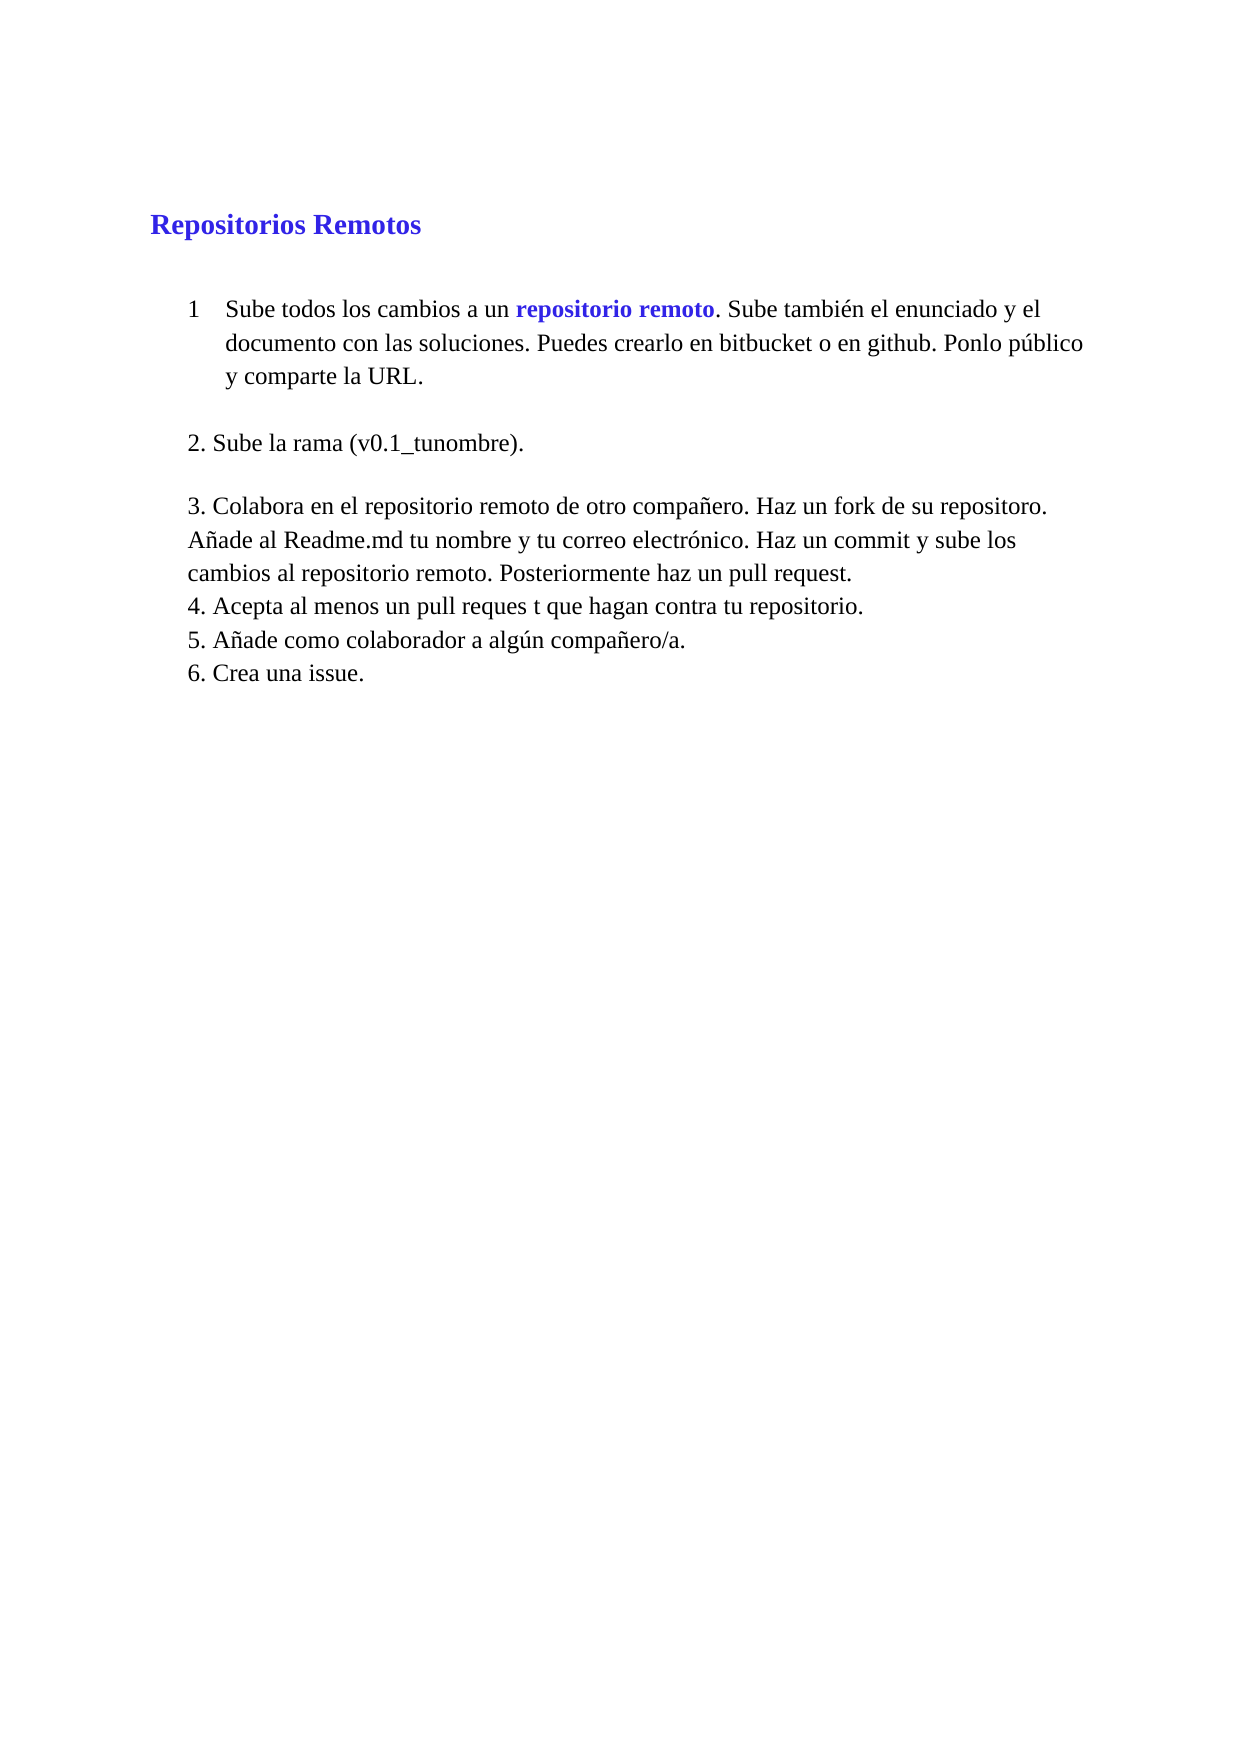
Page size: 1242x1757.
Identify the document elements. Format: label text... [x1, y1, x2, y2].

list 3. Colabora​ en el repositorio remoto de otro compañero. Haz un fork de su repositoro. [187, 491, 1084, 520]
list cambios al repositorio remoto. Posteriormente haz un pull request. [187, 558, 1084, 587]
list Añade al Readme.md tu nombre y tu correo electrónico. Haz un commit y sube los [187, 525, 1084, 553]
list Sube todos los cambios a un repositorio remoto. Sube también el enunciado y el documento con las soluciones. Puedes crearlo en bitbucket o en github. Ponlo público y comparte la URL. [187, 294, 1084, 390]
list 6. Crea una issue. [187, 658, 1084, 687]
list 4. Acepta al menos un​ pull reques​ t que hagan contra tu repositorio. [187, 591, 1084, 620]
list 5. Añade como colaborador a algún compañero/a. [187, 625, 1084, 653]
list 2. Sube la rama (v0.1_tunombre). [187, 428, 1084, 456]
subtitle Repositorios Remotos [150, 207, 1098, 241]
